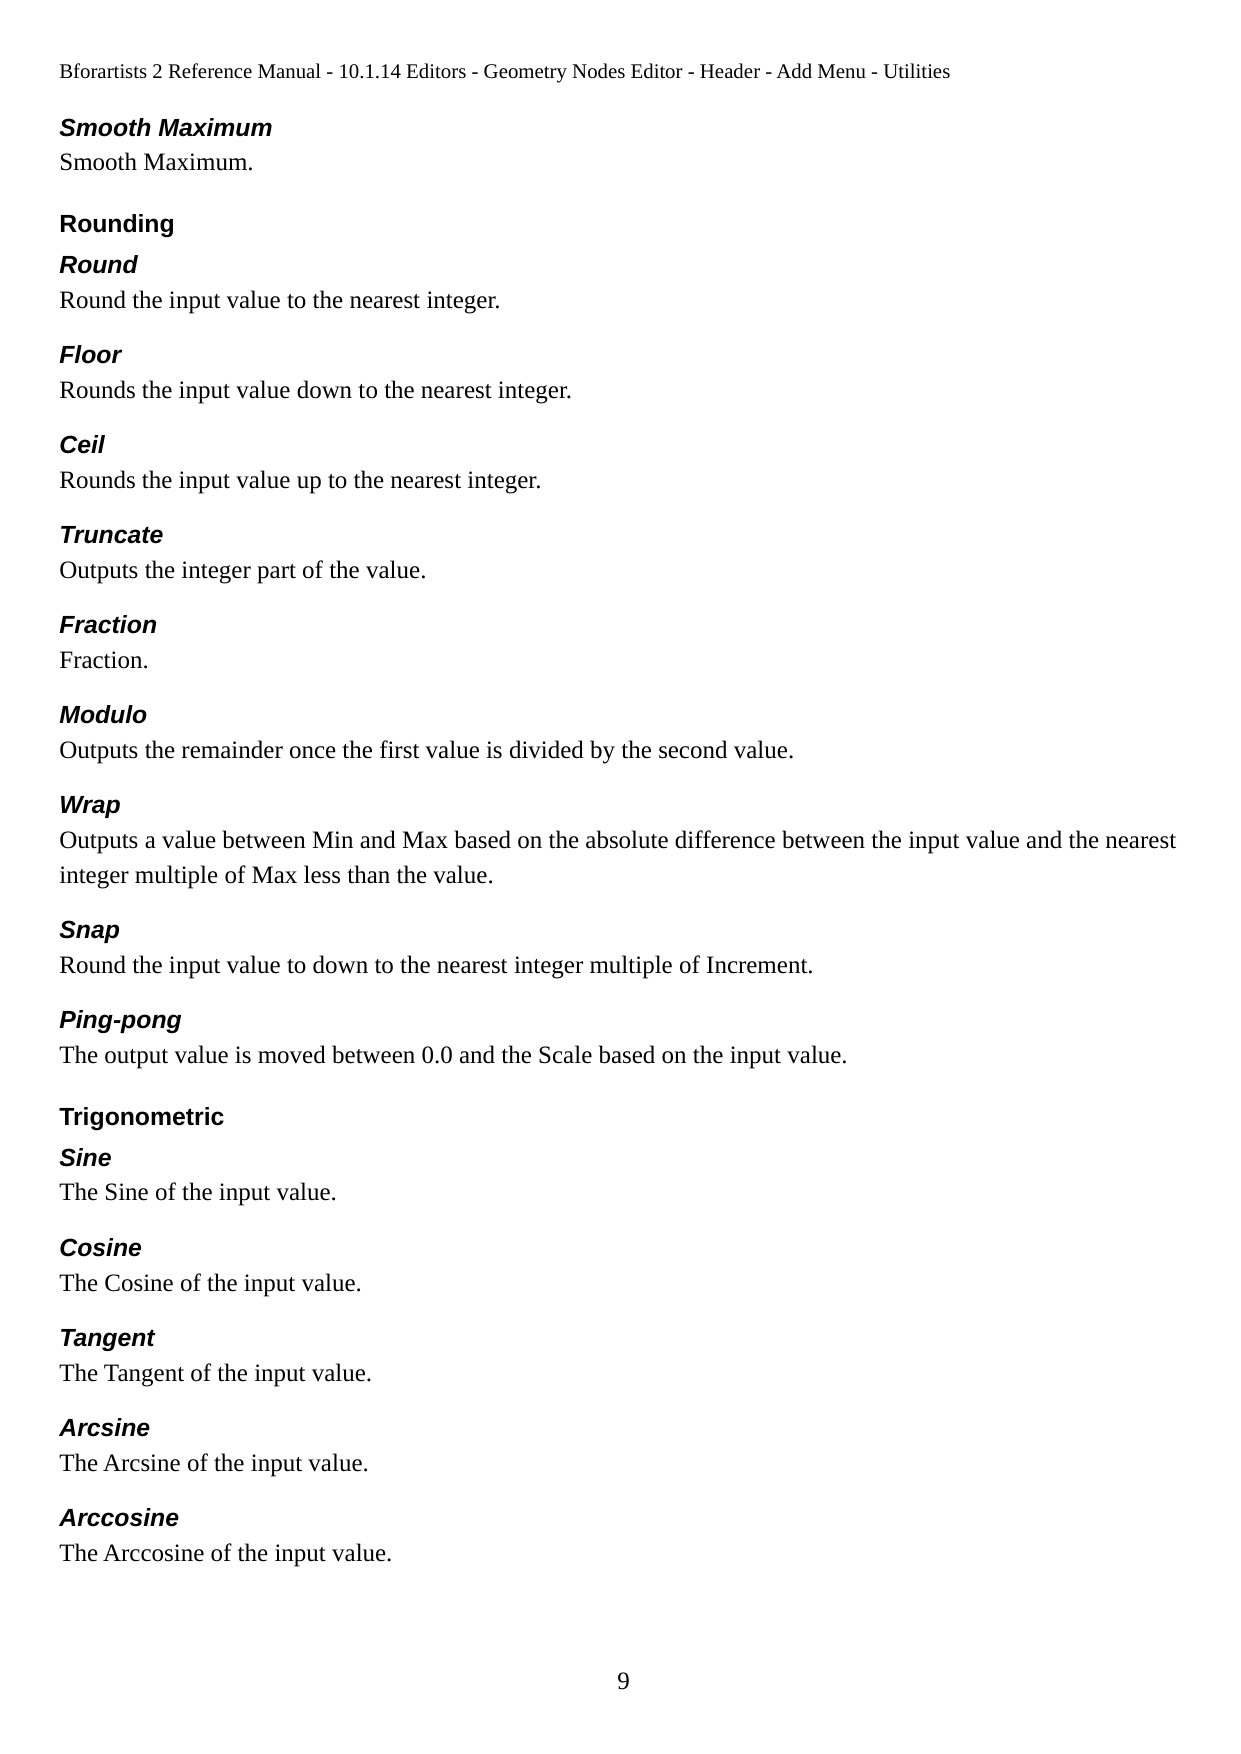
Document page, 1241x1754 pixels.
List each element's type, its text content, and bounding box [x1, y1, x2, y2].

text The output value is moved between 0.0 and the Scale based on the input value. [59, 1040, 1181, 1069]
text Round the input value to the nearest integer. [59, 285, 1181, 313]
text Round the input value to down to the nearest integer multiple of Increment. [59, 950, 1181, 979]
text The Sine of the input value. [59, 1177, 1181, 1206]
text Outputs a value between Min and Max based on the absolute difference between the input value and the nearest integer multiple of Max less than the value. [59, 825, 1181, 889]
text Fraction. [59, 645, 1181, 674]
text Rounds the input value up to the nearest integer. [59, 465, 1181, 494]
text Outputs the integer part of the value. [59, 555, 1181, 584]
subtitle Smooth Maximum [59, 113, 1181, 141]
subtitle Trigonometric [59, 1102, 1181, 1130]
subtitle Round [59, 250, 1181, 278]
subtitle Rounding [59, 209, 1181, 237]
text The Arccosine of the input value. [59, 1538, 1181, 1567]
subtitle Cosine [59, 1233, 1181, 1261]
subtitle Floor [59, 340, 1181, 369]
text The Cosine of the input value. [59, 1268, 1181, 1296]
subtitle Arccosine [59, 1503, 1181, 1532]
subtitle Truncate [59, 520, 1181, 549]
subtitle Ceil [59, 430, 1181, 459]
text Outputs the remainder once the first value is divided by the second value. [59, 735, 1181, 764]
text The Tangent of the input value. [59, 1358, 1181, 1386]
subtitle Ping-pong [59, 1005, 1181, 1034]
subtitle Wrap [59, 791, 1181, 819]
text The Arcsine of the input value. [59, 1448, 1181, 1477]
text Rounds the input value down to the nearest integer. [59, 375, 1181, 404]
subtitle Arcsine [59, 1413, 1181, 1442]
subtitle Snap [59, 915, 1181, 944]
subtitle Fraction [59, 610, 1181, 639]
subtitle Modulo [59, 701, 1181, 729]
subtitle Sine [59, 1143, 1181, 1171]
subtitle Tangent [59, 1323, 1181, 1351]
text Smooth Maximum. [59, 147, 1181, 176]
